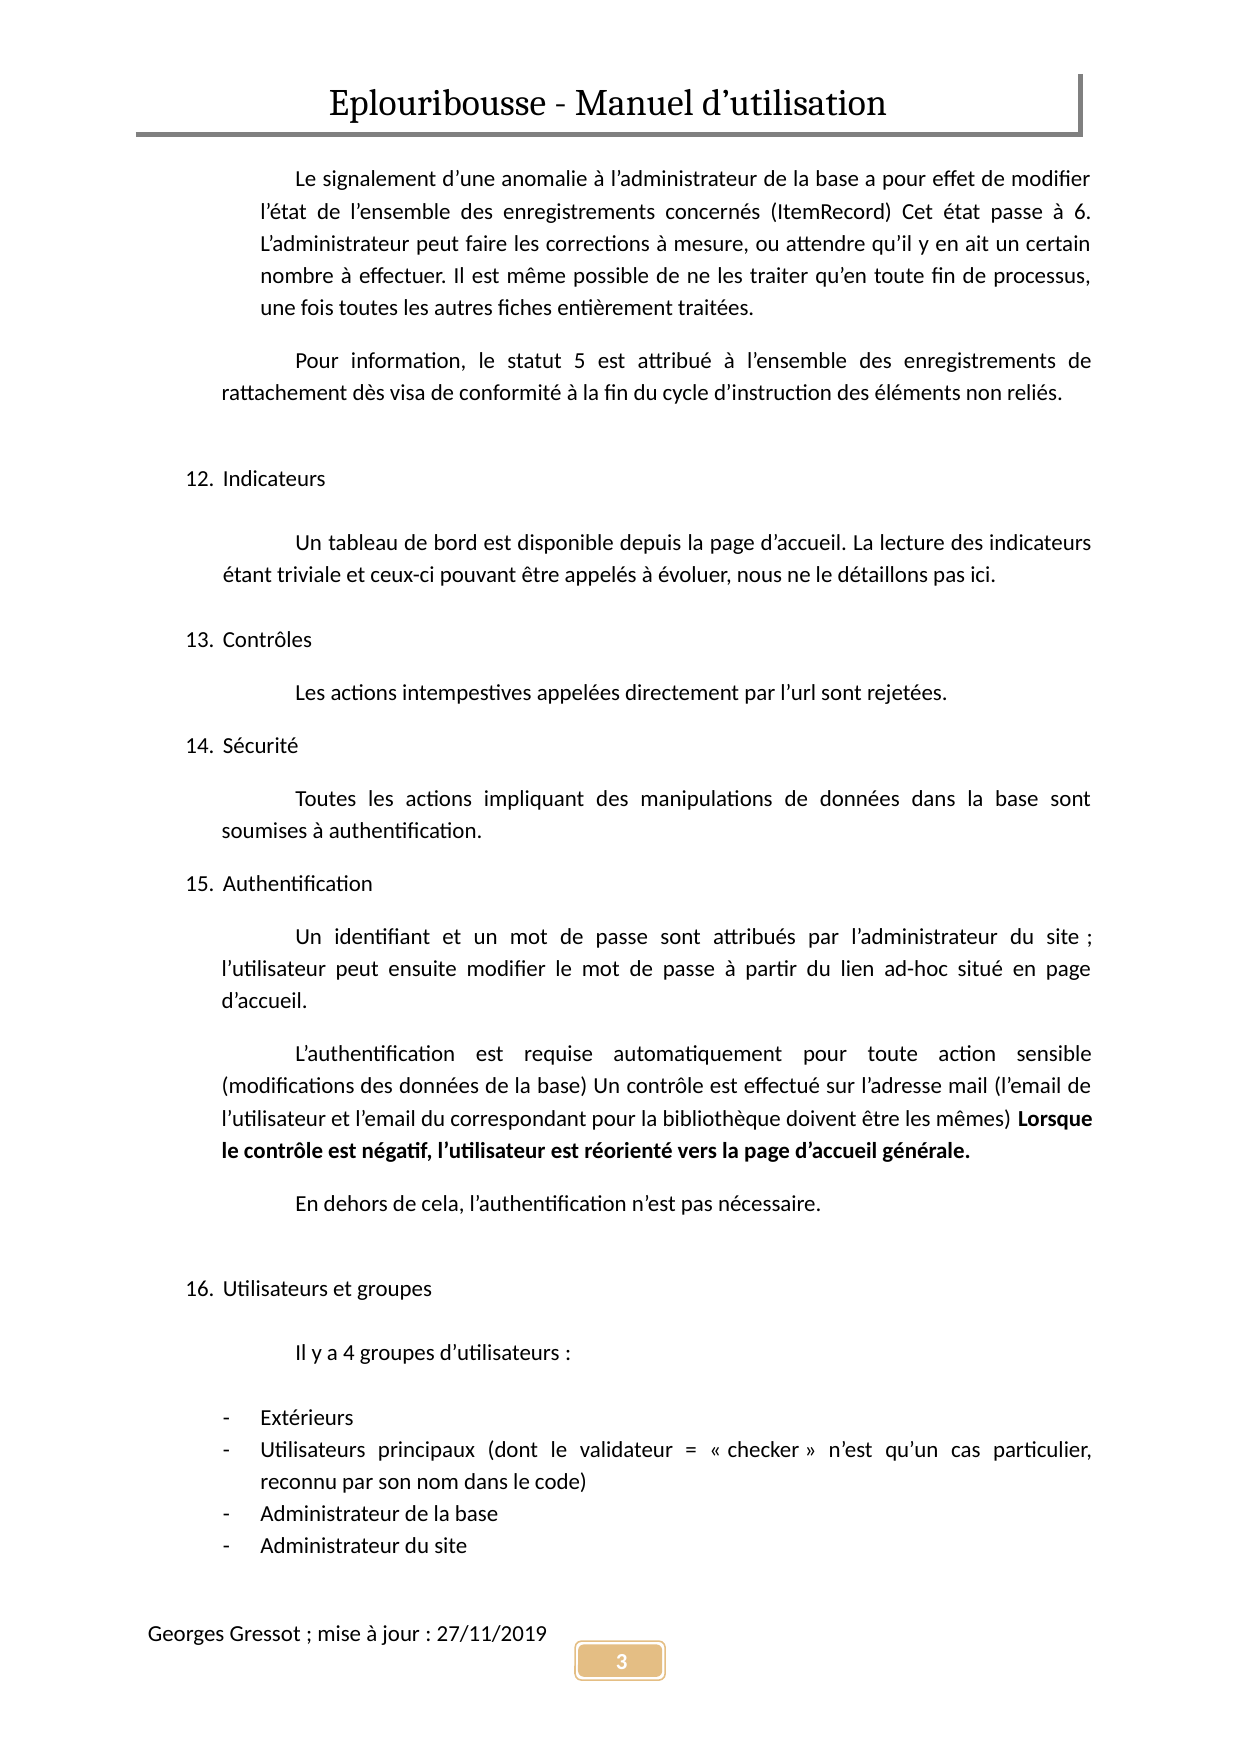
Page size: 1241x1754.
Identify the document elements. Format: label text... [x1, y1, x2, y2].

text Les actions intempestives appelées directement par l’url sont rejetées. [221, 678, 1093, 706]
text L’authentification est requise automatiquement pour toute action sensible (modifications des données de la base) Un contrôle est effectué sur l’adresse mail (l’email de l’utilisateur et l’email du correspondant pour la bibliothèque doivent être les mêmes) Lorsque le contrôle est négatif, l’utilisateur est réorienté vers la page d’accueil générale. [221, 1039, 1093, 1164]
text En dehors de cela, l’authentification n’est pas nécessaire. [221, 1189, 1093, 1217]
text Un identifiant et un mot de passe sont attribués par l’administrateur du site ; l’utilisateur peut ensuite modifier le mot de passe à partir du lien ad-hoc situé en page d’accueil. [221, 922, 1093, 1014]
list Sécurité [185, 731, 1093, 759]
text Pour information, le statut 5 est attribué à l’ensemble des enregistrements de rattachement dès visa de conformité à la fin du cycle d’instruction des éléments non reliés. [221, 346, 1093, 407]
list Utilisateurs et groupes [185, 1274, 1093, 1302]
list Administrateur du site [223, 1532, 1093, 1560]
list Authentification [185, 869, 1093, 897]
list Contrôles [185, 625, 1093, 653]
list Un tableau de bord est disponible depuis la page d’accueil. La lecture des indicateurs étant triviale et ceux-ci pouvant être appelés à évoluer, nous ne le détaillons pas ici. [223, 528, 1093, 588]
list Extérieurs [223, 1403, 1093, 1431]
text Toutes les actions impliquant des manipulations de données dans la base sont soumises à authentification. [221, 784, 1093, 844]
list Il y a 4 groupes d’utilisateurs : [295, 1338, 1093, 1367]
list Utilisateurs principaux (dont le validateur = « checker » n’est qu’un cas particulier, reconnu par son nom dans le code) [223, 1435, 1093, 1495]
list Le signalement d’une anomalie à l’administrateur de la base a pour effet de modifier l’état de l’ensemble des enregistrements concernés (ItemRecord) Cet état passe à 6. L’administrateur peut faire les corrections à mesure, ou attendre qu’il y en ait un certain nombre à effectuer. Il est même possible de ne les traiter qu’en toute fin de processus, une fois toutes les autres fiches entièrement traitées. [260, 164, 1093, 321]
list Administrateur de la base [223, 1499, 1093, 1527]
list Indicateurs [185, 464, 1093, 492]
